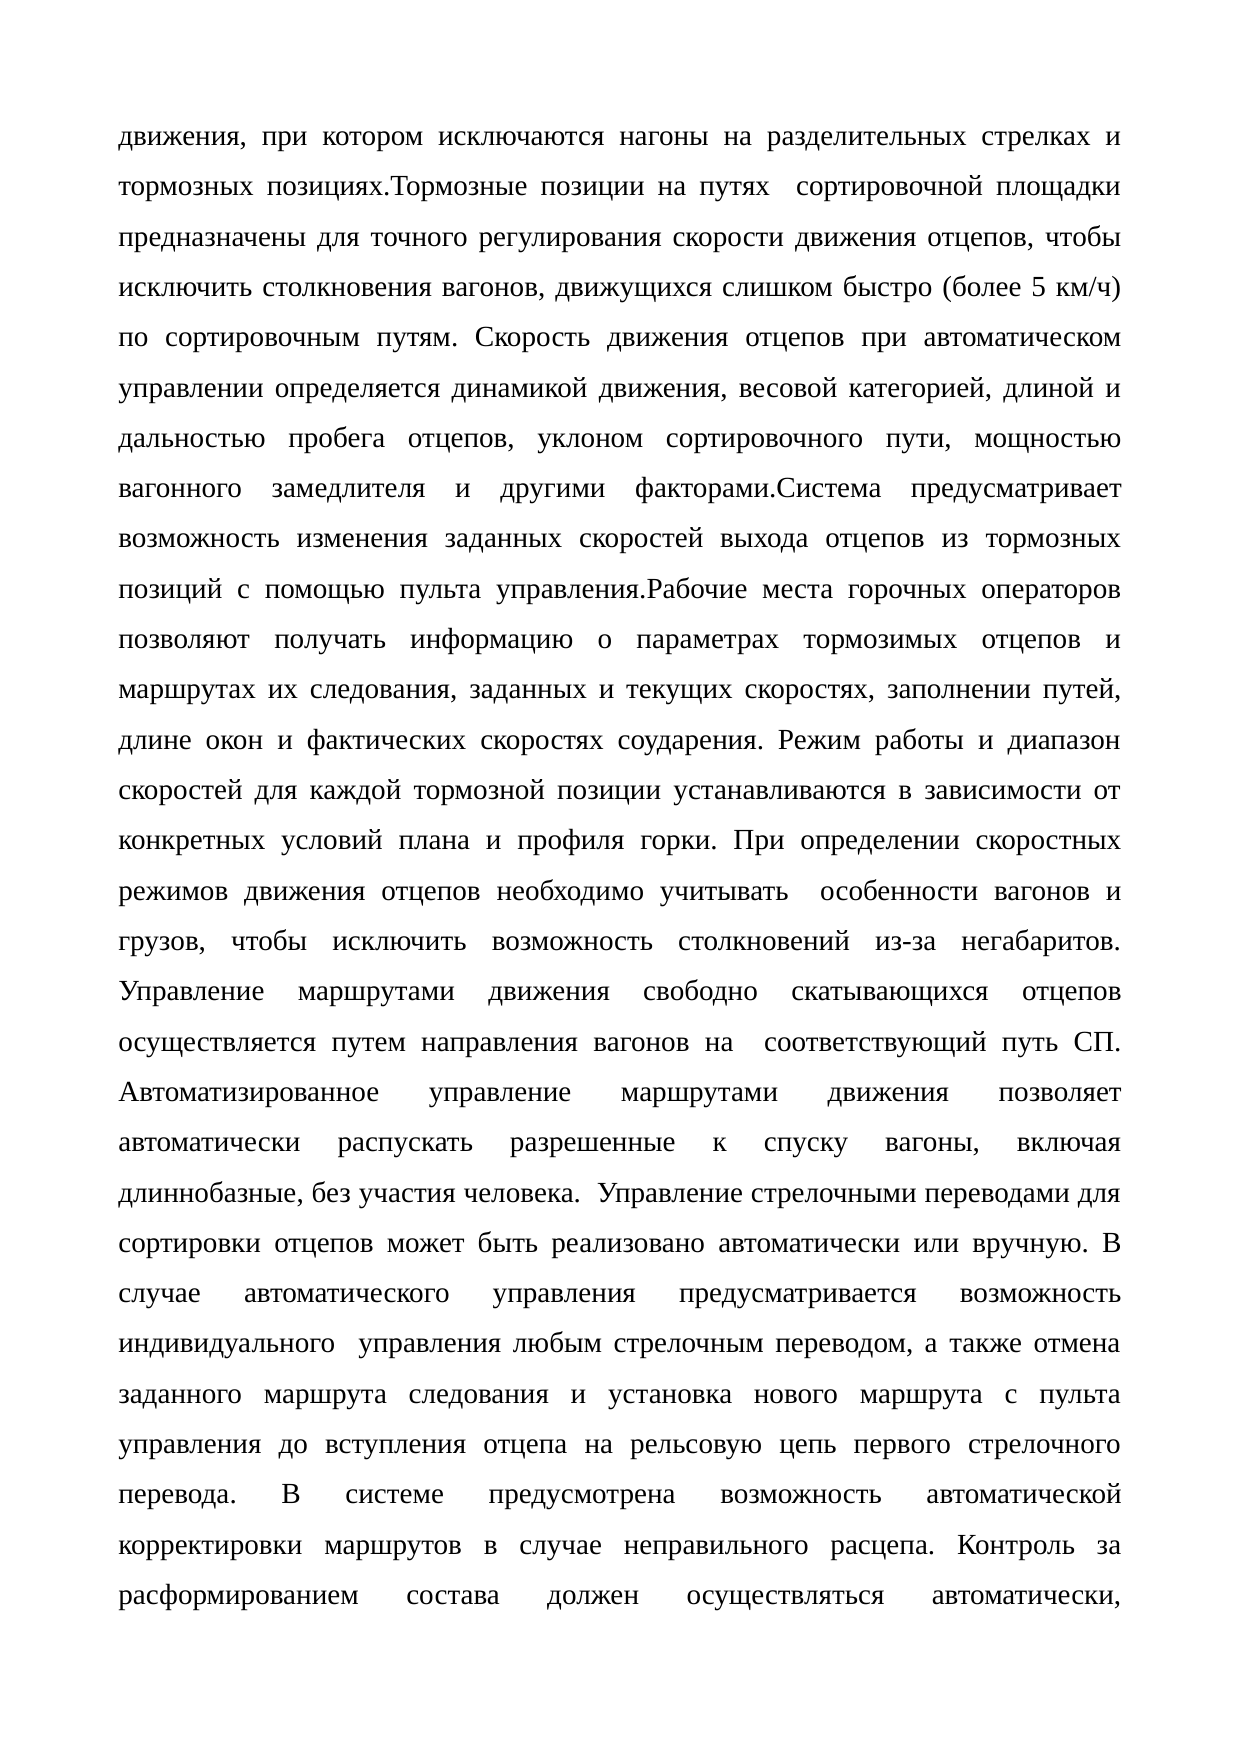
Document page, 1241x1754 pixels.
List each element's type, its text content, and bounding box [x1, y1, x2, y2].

text движения, при котором исключаются нагоны на разделительных стрелках и тормозных позициях.Тормозные позиции на путях сортировочной площадки предназначены для точного регулирования скорости движения отцепов, чтобы исключить столкновения вагонов, движущихся слишком быстро (более 5 км/ч) по сортировочным путям. Скорость движения отцепов при автоматическом управлении определяется динамикой движения, весовой категорией, длиной и дальностью пробега отцепов, уклоном сортировочного пути, мощностью вагонного замедлителя и другими факторами.Система предусматривает возможность изменения заданных скоростей выхода отцепов из тормозных позиций с помощью пульта управления.Рабочие места горочных операторов позволяют получать информацию о параметрах тормозимых отцепов и маршрутах их следования, заданных и текущих скоростях, заполнении путей, длине окон и фактических скоростях соударения. Режим работы и диапазон скоростей для каждой тормозной позиции устанавливаются в зависимости от конкретных условий плана и профиля горки. При определении скоростных режимов движения отцепов необходимо учитывать особенности вагонов и грузов, чтобы исключить возможность столкновений из-за негабаритов. Управление маршрутами движения свободно скатывающихся отцепов осуществляется путем направления вагонов на соответствующий путь СП. Автоматизированное управление маршрутами движения позволяет автоматически распускать разрешенные к спуску вагоны, включая длиннобазные, без участия человека. Управление стрелочными переводами для сортировки отцепов может быть реализовано автоматически или вручную. В случае автоматического управления предусматривается возможность индивидуального управления любым стрелочным переводом, а также отмена заданного маршрута следования и установка нового маршрута с пульта управления до вступления отцепа на рельсовую цепь первого стрелочного перевода. В системе предусмотрена возможность автоматической корректировки маршрутов в случае неправильного расцепа. Контроль за расформированием состава должен осуществляться автоматически, [118, 118, 1122, 1611]
